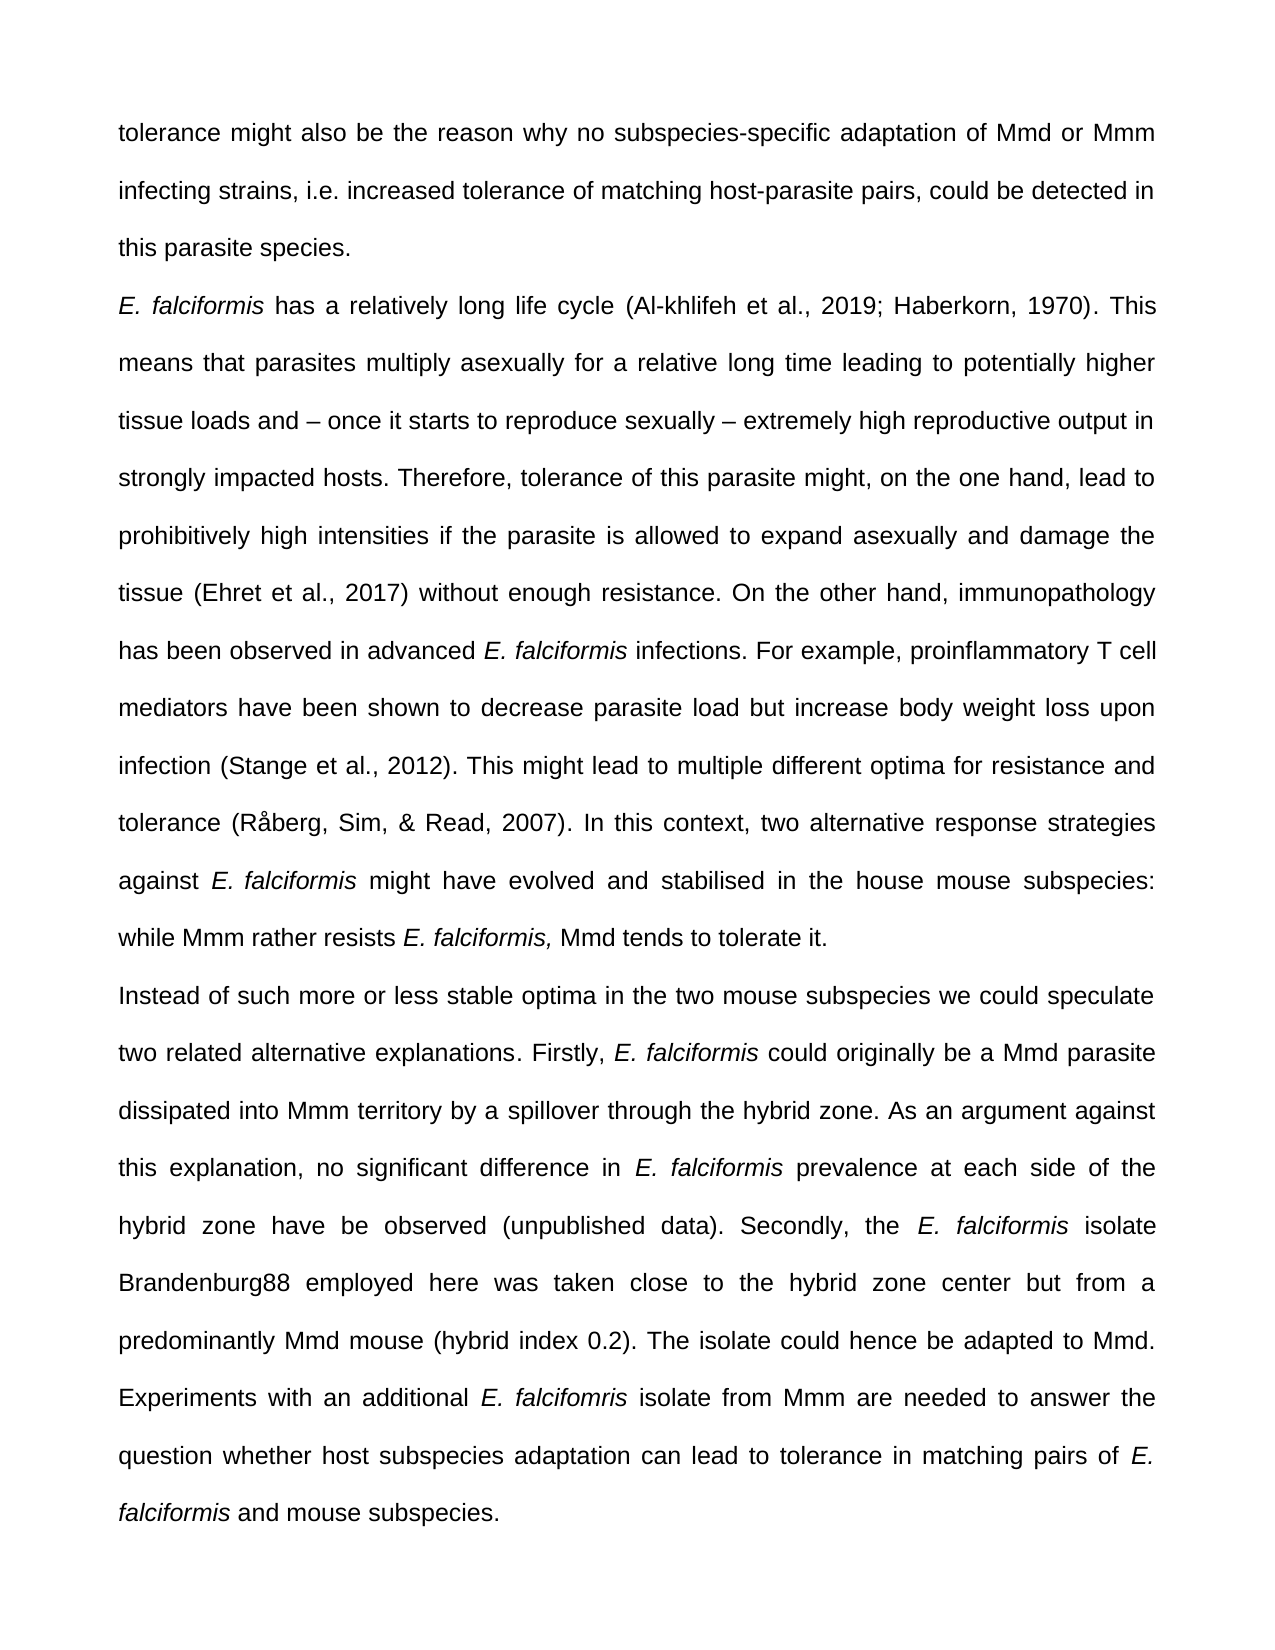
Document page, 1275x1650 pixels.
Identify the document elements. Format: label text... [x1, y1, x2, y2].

text E. falciformis has a relatively long life cycle (Al-khlifeh et al., 2019; Haberkorn, 1970). This means that parasites multiply asexually for a relative long time leading to potentially higher tissue loads and – once it starts to reproduce sexually – extremely high reproductive output in strongly impacted hosts. Therefore, tolerance of this parasite might, on the one hand, lead to prohibitively high intensities if the parasite is allowed to expand asexually and damage the tissue (Ehret et al., 2017) without enough resistance. On the other hand, immunopathology has been observed in advanced E. falciformis infections. For example, proinflammatory T cell mediators have been shown to decrease parasite load but increase body weight loss upon infection (Stange et al., 2012). This might lead to multiple different optima for resistance and tolerance (Råberg, Sim, & Read, 2007). In this context, two alternative response strategies against E. falciformis might have evolved and stabilised in the house mouse subspecies: while Mmm rather resists E. falciformis, Mmd tends to tolerate it. [118, 291, 1157, 952]
text Instead of such more or less stable optima in the two mouse subspecies we could speculate two related alternative explanations. Firstly, E. falciformis could originally be a Mmd parasite dissipated into Mmm territory by a spillover through the hybrid zone. As an argument against this explanation, no significant difference in E. falciformis prevalence at each side of the hybrid zone have be observed (unpublished data). Secondly, the E. falciformis isolate Brandenburg88 employed here was taken close to the hybrid zone center but from a predominantly Mmd mouse (hybrid index 0.2). The isolate could hence be adapted to Mmd. Experiments with an additional E. falcifomris isolate from Mmm are needed to answer the question whether host subspecies adaptation can lead to tolerance in matching pairs of E. falciformis and mouse subspecies. [118, 981, 1157, 1527]
text tolerance might also be the reason why no subspecies-specific adaptation of Mmd or Mmm infecting strains, i.e. increased tolerance of matching host-parasite pairs, could be detected in this parasite species. [118, 118, 1157, 262]
